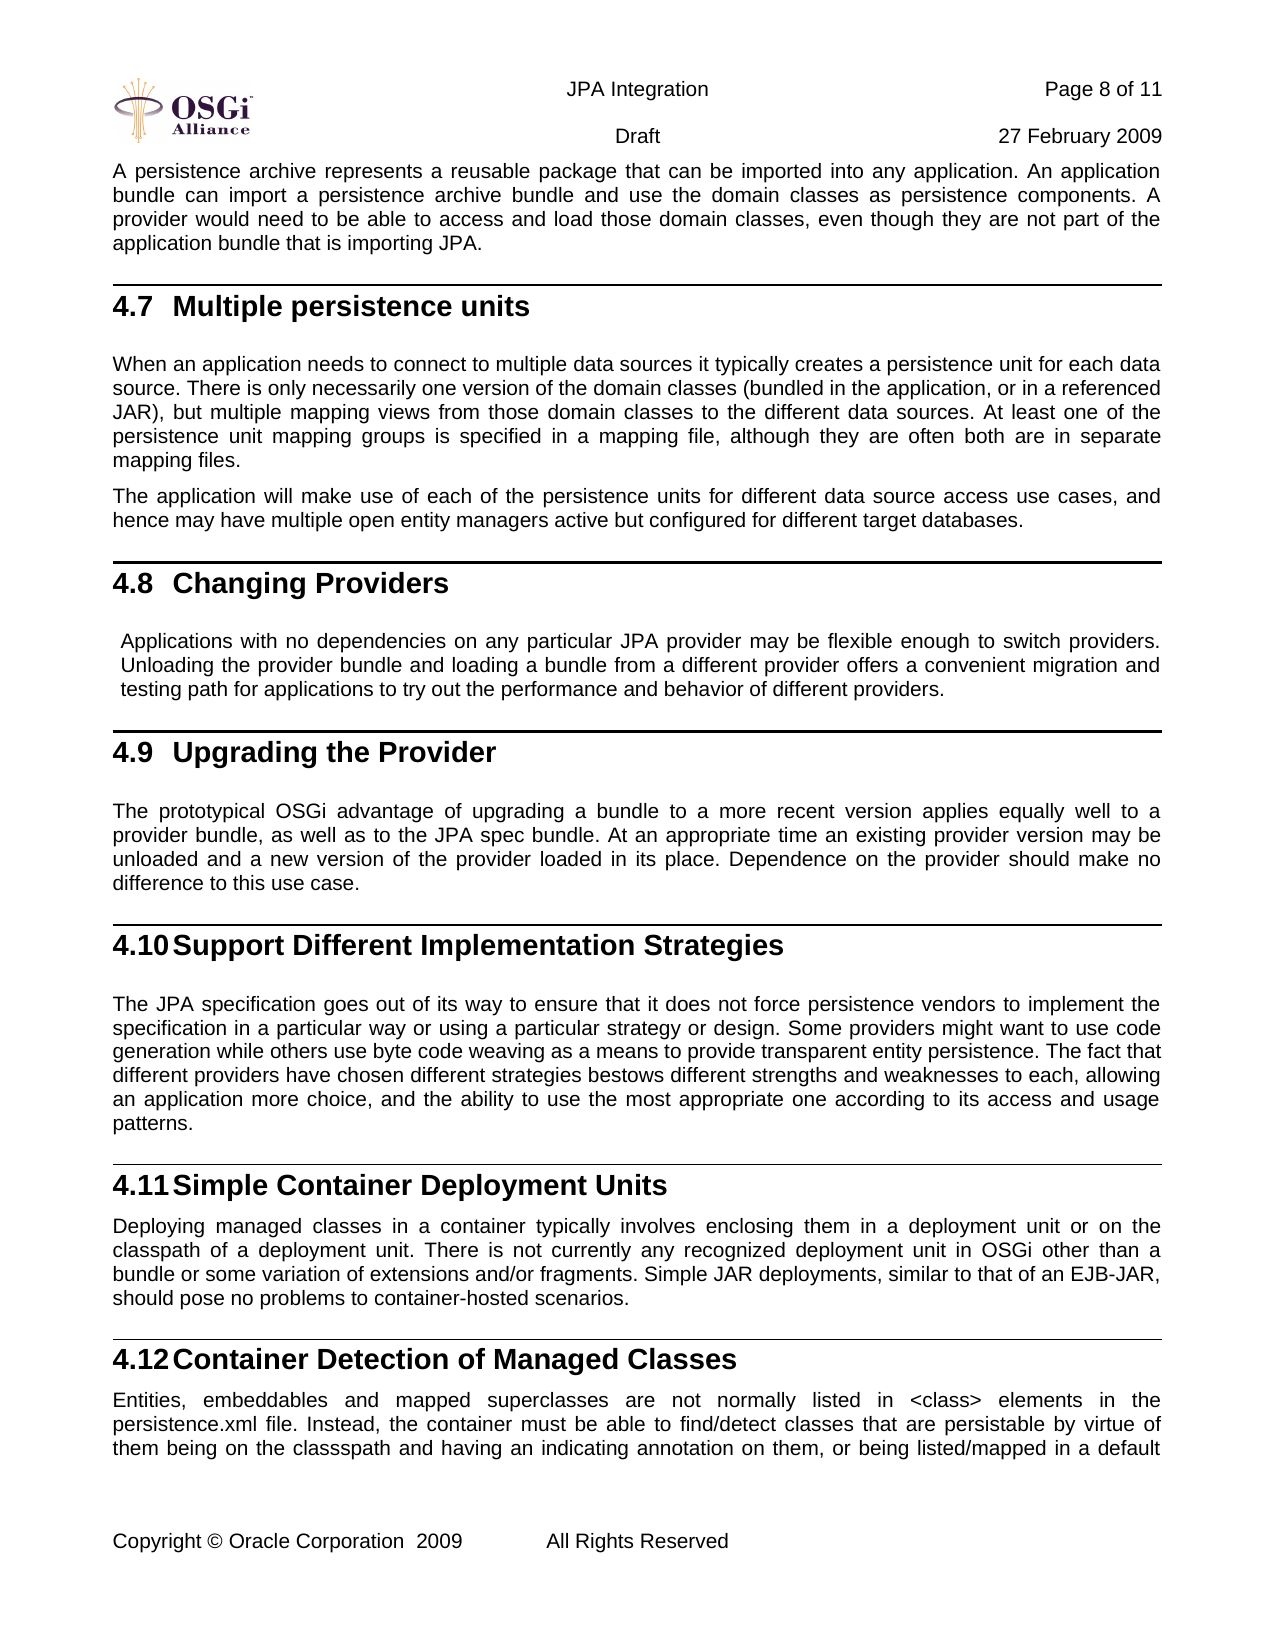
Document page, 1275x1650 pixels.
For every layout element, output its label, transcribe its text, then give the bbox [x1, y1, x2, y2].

text The application will make use of each of the persistence units for different data source access use cases, and hence may have multiple open entity managers active but configured for different target databases. [112, 484, 1162, 532]
subtitle Container Detection of Managed Classes [112, 1340, 1162, 1375]
subtitle Simple Container Deployment Units [112, 1165, 1162, 1201]
text A persistence archive represents a reusable package that can be imported into any application. An application bundle can import a persistence archive bundle and use the domain classes as persistence components. A provider would need to be able to access and load those domain classes, even though they are not part of the application bundle that is importing JPA. [112, 159, 1162, 255]
subtitle Support Different Implementation Strategies [112, 925, 1162, 962]
text Applications with no dependencies on any particular JPA provider may be flexible enough to switch providers. Unloading the provider bundle and loading a bundle from a different provider offers a convenient migration and testing path for applications to try out the performance and behavior of different providers. [120, 629, 1162, 701]
text The JPA specification goes out of its way to ensure that it does not force persistence vendors to implement the specification in a particular way or using a particular strategy or design. Some providers might want to use code generation while others use byte code weaving as a means to provide transparent entity persistence. The fact that different providers have chosen different strategies bestows different strengths and weaknesses to each, allowing an application more choice, and the ability to use the most appropriate one according to its access and usage patterns. [112, 991, 1162, 1135]
text Deploying managed classes in a container typically involves enclosing them in a deployment unit or on the classpath of a deployment unit. There is not currently any recognized deployment unit in OSGi other than a bundle or some variation of extensions and/or fragments. Simple JAR deployments, similar to that of an EJB-JAR, should pose no problems to container-hosted scenarios. [112, 1213, 1162, 1309]
subtitle Multiple persistence units [112, 285, 1162, 322]
subtitle Changing Providers [112, 562, 1162, 600]
text When an application needs to connect to multiple data sources it typically creates a persistence unit for each data source. There is only necessarily one version of the domain classes (bundled in the application, or in a referenced JAR), but multiple mapping views from those domain classes to the different data sources. At least one of the persistence unit mapping groups is specified in a mapping file, although they are often both are in separate mapping files. [112, 352, 1162, 472]
text Entities, embeddables and mapped superclasses are not normally listed in <class> elements in the persistence.xml file. Instead, the container must be able to find/detect classes that are persistable by virtue of them being on the classspath and having an indicating annotation on them, or being listed/mapped in a default [112, 1388, 1162, 1459]
picture [114, 78, 254, 143]
text The prototypical OSGi advantage of upgrading a bundle to a more recent version applies equally well to a provider bundle, as well as to the JPA spec bundle. At an appropriate time an existing provider version may be unloaded and a new version of the provider loaded in its place. Dependence on the provider should make no difference to this use case. [112, 798, 1162, 894]
subtitle Upgrading the Provider [112, 731, 1162, 769]
